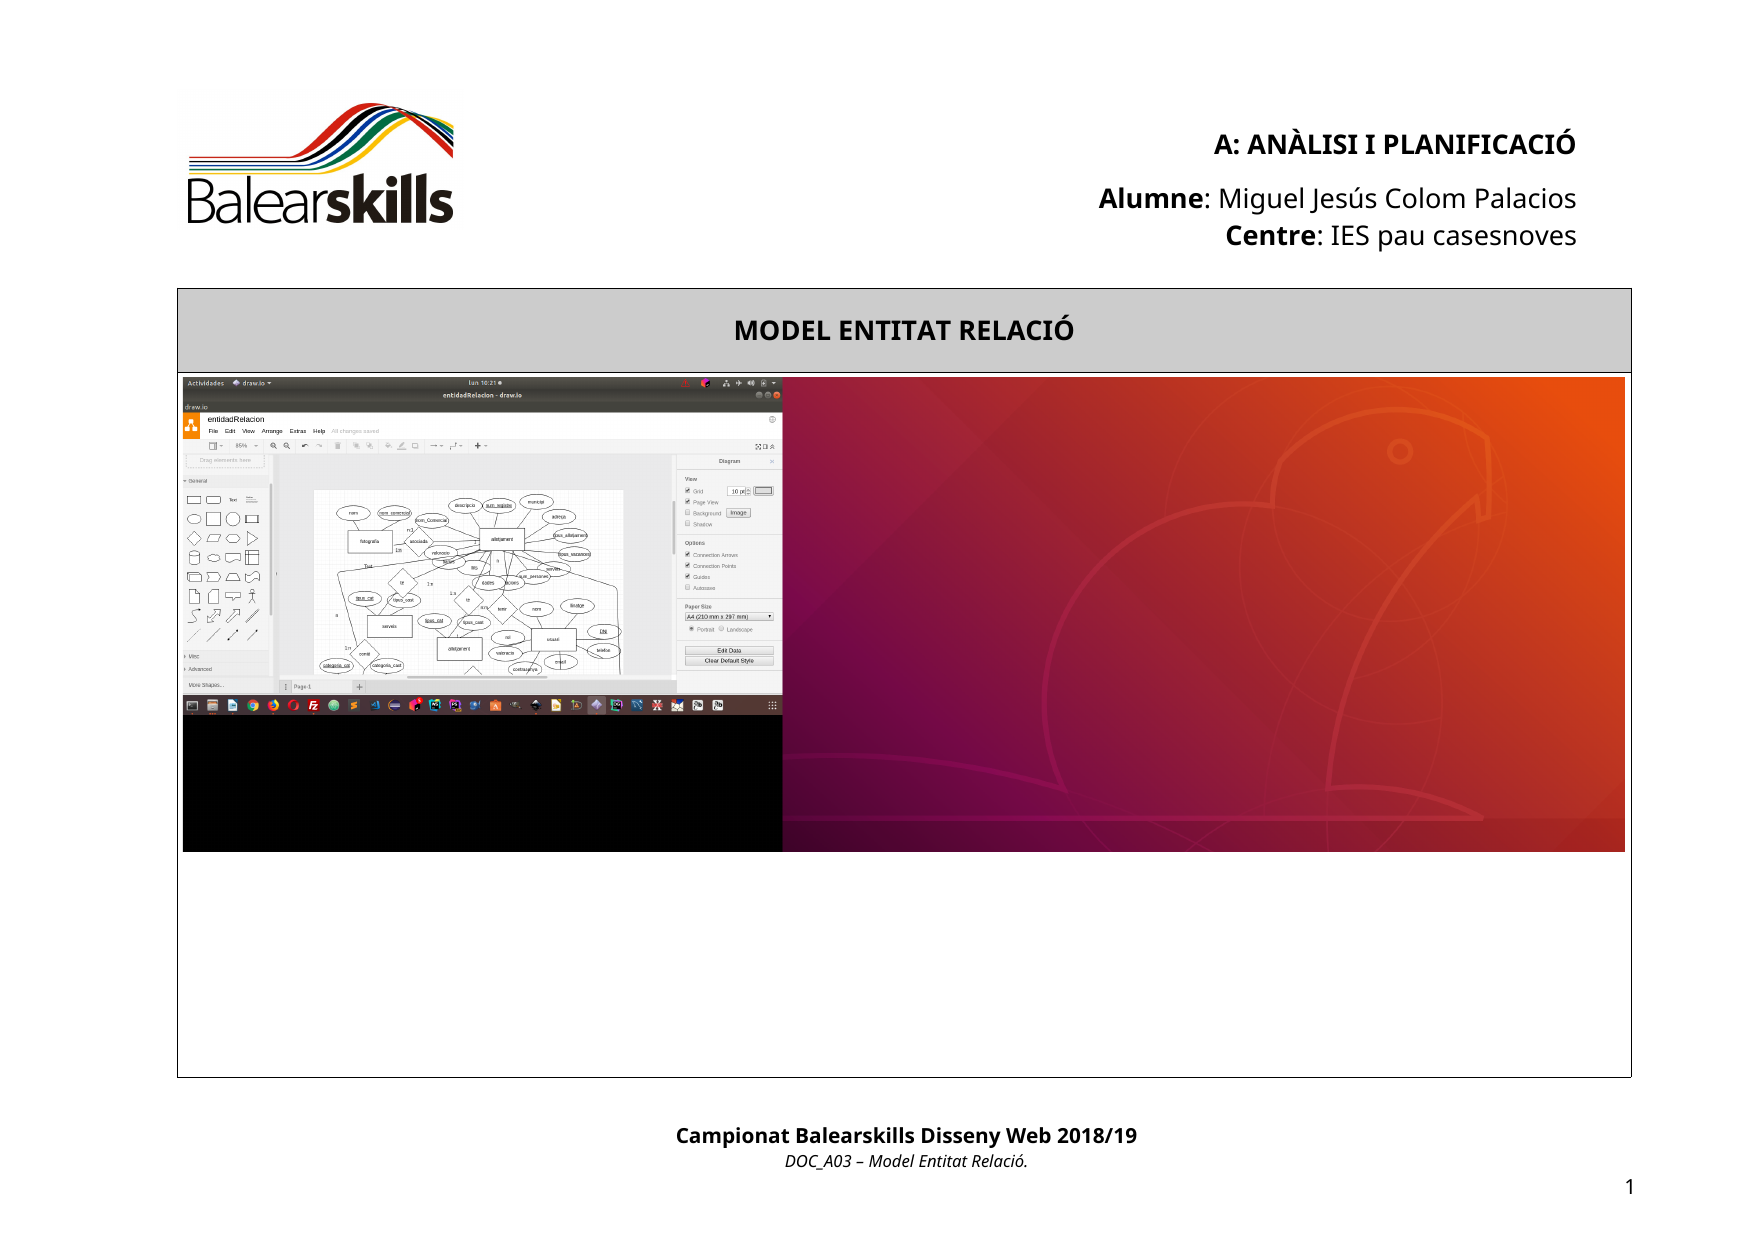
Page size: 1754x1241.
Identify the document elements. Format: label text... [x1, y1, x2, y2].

table_header MODEL ENTITAT RELACIÓ [178, 289, 1631, 372]
picture [182, 377, 1625, 852]
table_cell [178, 373, 1631, 1077]
picture [177, 89, 465, 230]
